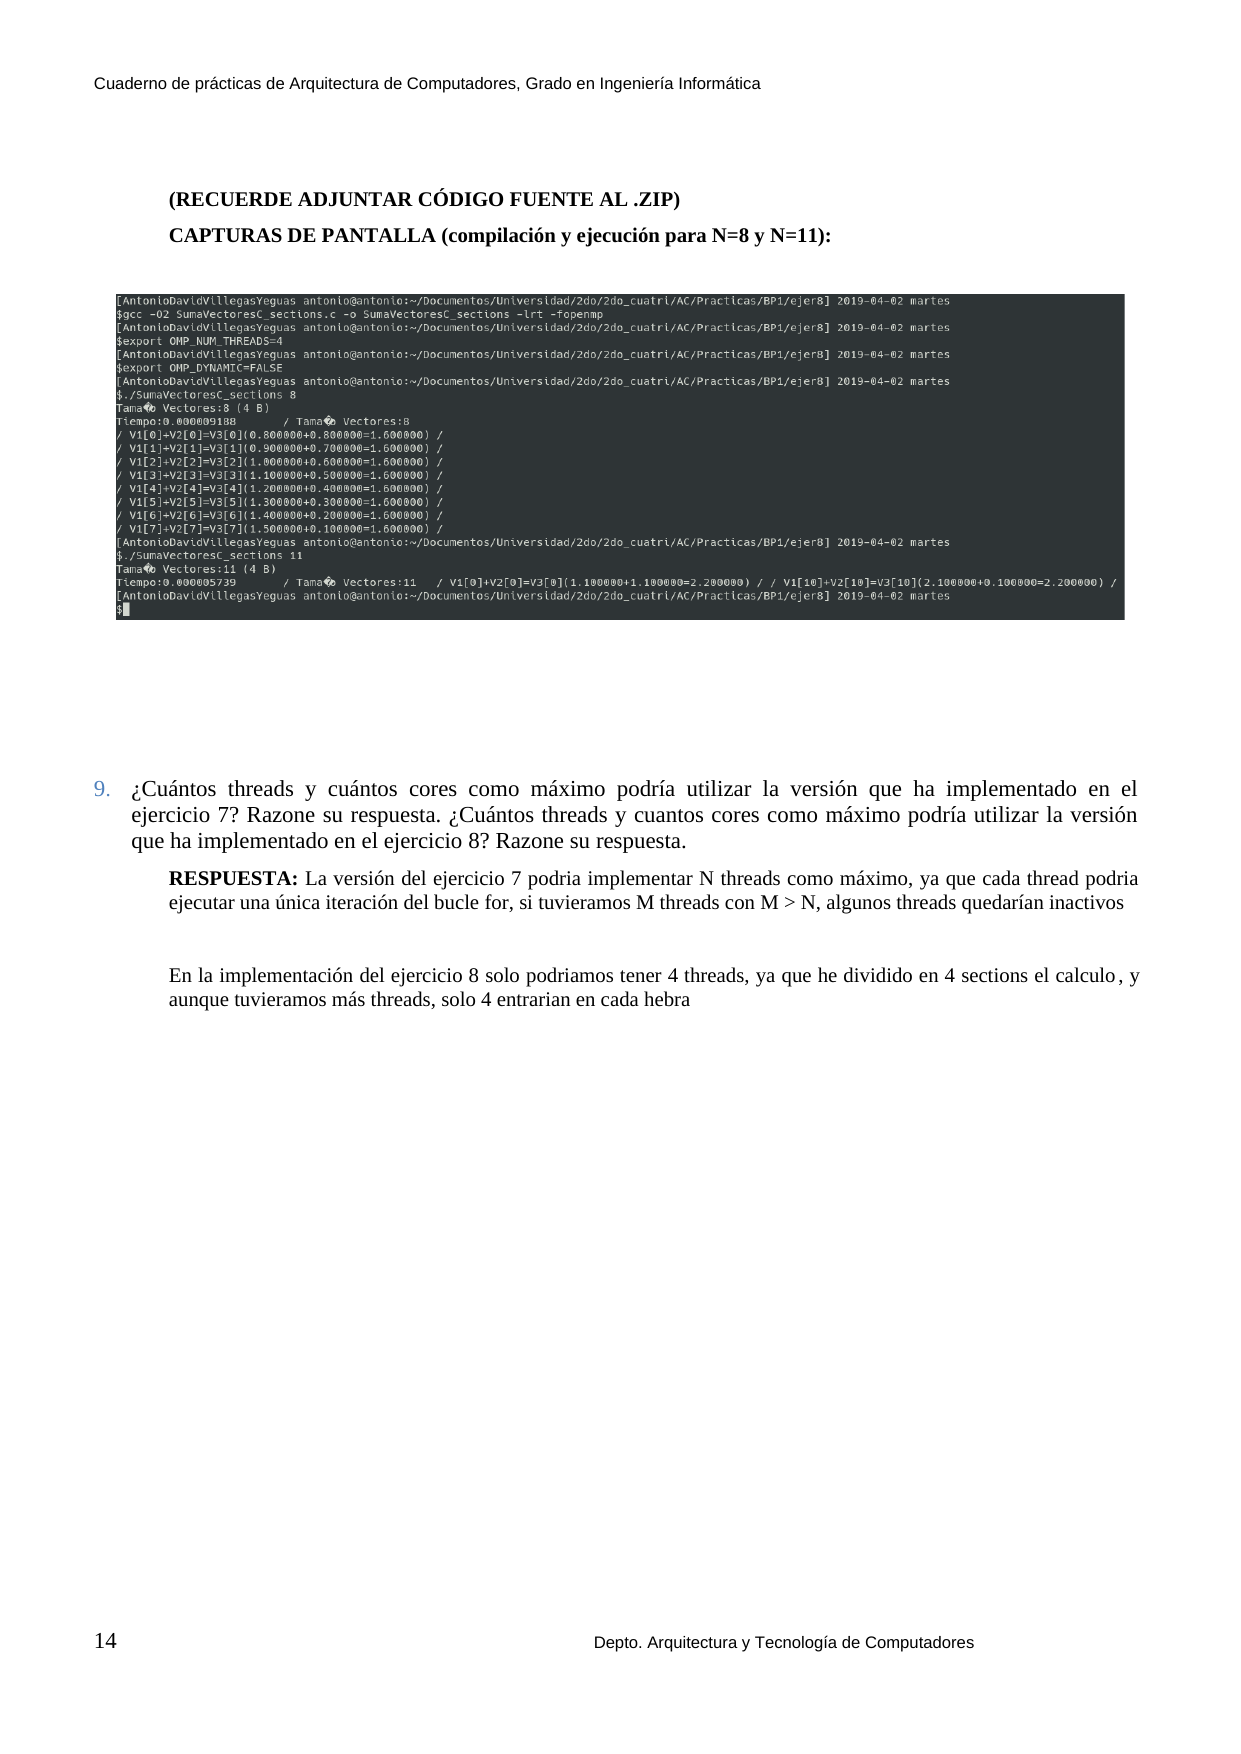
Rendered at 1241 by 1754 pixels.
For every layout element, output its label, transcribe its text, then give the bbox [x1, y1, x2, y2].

text CAPTURAS DE PANTALLA (compilación y ejecución para N=8 y N=11): [169, 223, 1140, 247]
text En la implementación del ejercicio 8 solo podriamos tener 4 threads, ya que he dividido en 4 sections el calculo, y aunque tuvieramos más threads, solo 4 entrarian en cada hebra [169, 963, 1140, 1011]
text (RECUERDE ADJUNTAR CÓDIGO FUENTE AL .ZIP) [169, 187, 1140, 211]
text RESPUESTA: La versión del ejercicio 7 podria implementar N threads como máximo, ya que cada thread podria ejecutar una única iteración del bucle for, si tuvieramos M threads con M > N, algunos threads quedarían inactivos [169, 866, 1140, 914]
list ¿Cuántos threads y cuántos cores como máximo podría utilizar la versión que ha implementado en el ejercicio 7? Razone su respuesta. ¿Cuántos threads y cuantos cores como máximo podría utilizar la versión que ha implementado en el ejercicio 8? Razone su respuesta. [94, 774, 1140, 854]
picture [116, 294, 1125, 620]
